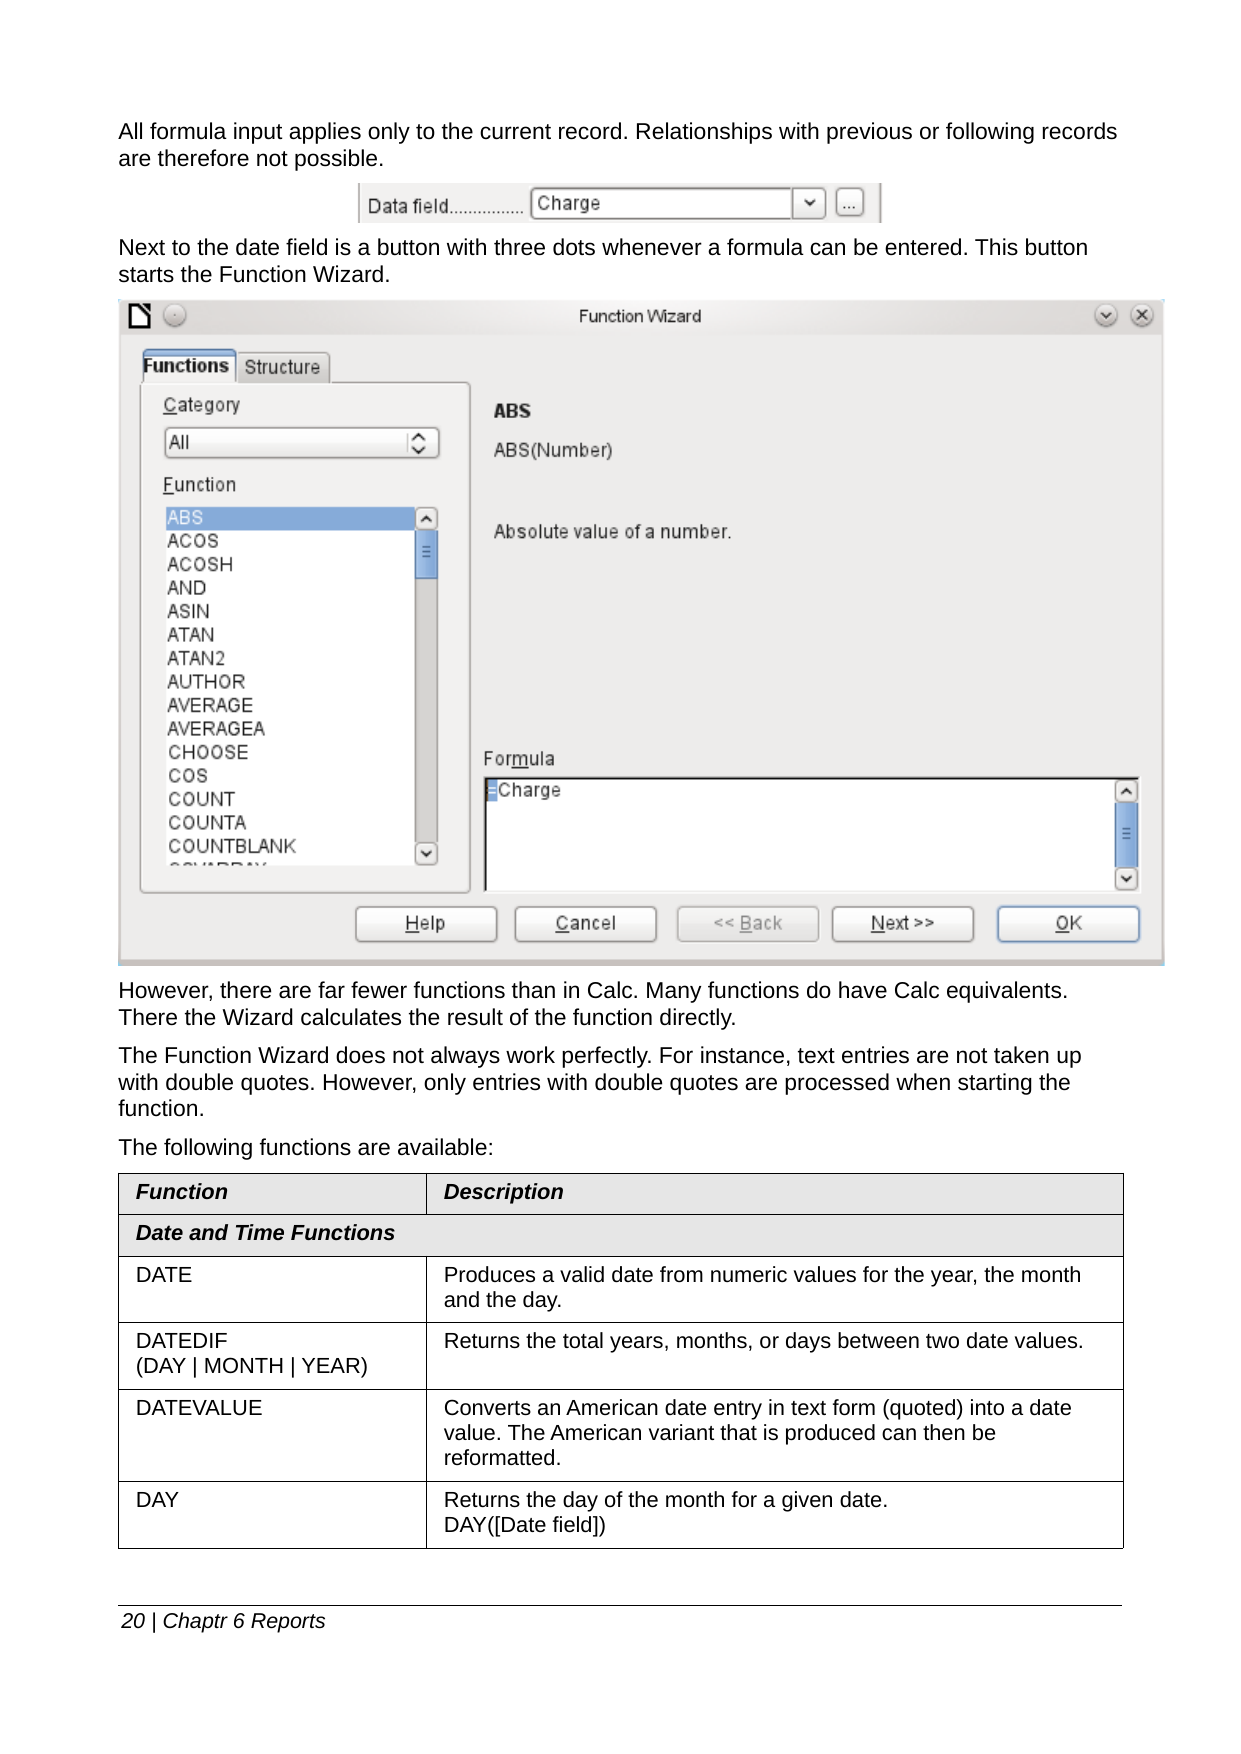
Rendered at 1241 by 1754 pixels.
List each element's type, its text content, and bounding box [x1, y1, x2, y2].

table_cell DATEDIF (DAY | MONTH | YEAR) [119, 1323, 426, 1389]
table_cell Converts an American date entry in text form (quoted) into a date value. The American variant that is produced can then be reformatted. [427, 1390, 1123, 1481]
text The following functions are available: [118, 1134, 1122, 1160]
text Next to the date field is a button with three dots whenever a formula can be entered. This button starts the Function Wizard. [118, 234, 1122, 287]
table_header Function [119, 1174, 426, 1214]
table_cell DAY [119, 1482, 426, 1547]
table_cell Produces a valid date from numeric values for the year, the month and the day. [427, 1257, 1123, 1322]
table_cell Date and Time Functions [119, 1215, 1123, 1256]
picture [118, 299, 1165, 966]
text The Function Wizard does not always work perfectly. For instance, text entries are not taken up with double quotes. However, only entries with double quotes are processed when starting the function. [118, 1042, 1122, 1121]
text However, there are far fewer functions than in Calc. Many functions do have Calc equivalents. There the Wizard calculates the result of the function directly. [118, 977, 1122, 1030]
text All formula input applies only to the current record. Relationships with previous or following records are therefore not possible. [118, 118, 1122, 171]
table_cell Returns the total years, months, or days between two date values. [427, 1323, 1123, 1389]
table_cell DATEVALUE [119, 1390, 426, 1481]
picture [357, 183, 883, 223]
table_cell DATE [119, 1257, 426, 1322]
table_cell Returns the day of the month for a given date. DAY([Date field]) [427, 1482, 1123, 1547]
table_header Description [427, 1174, 1123, 1214]
